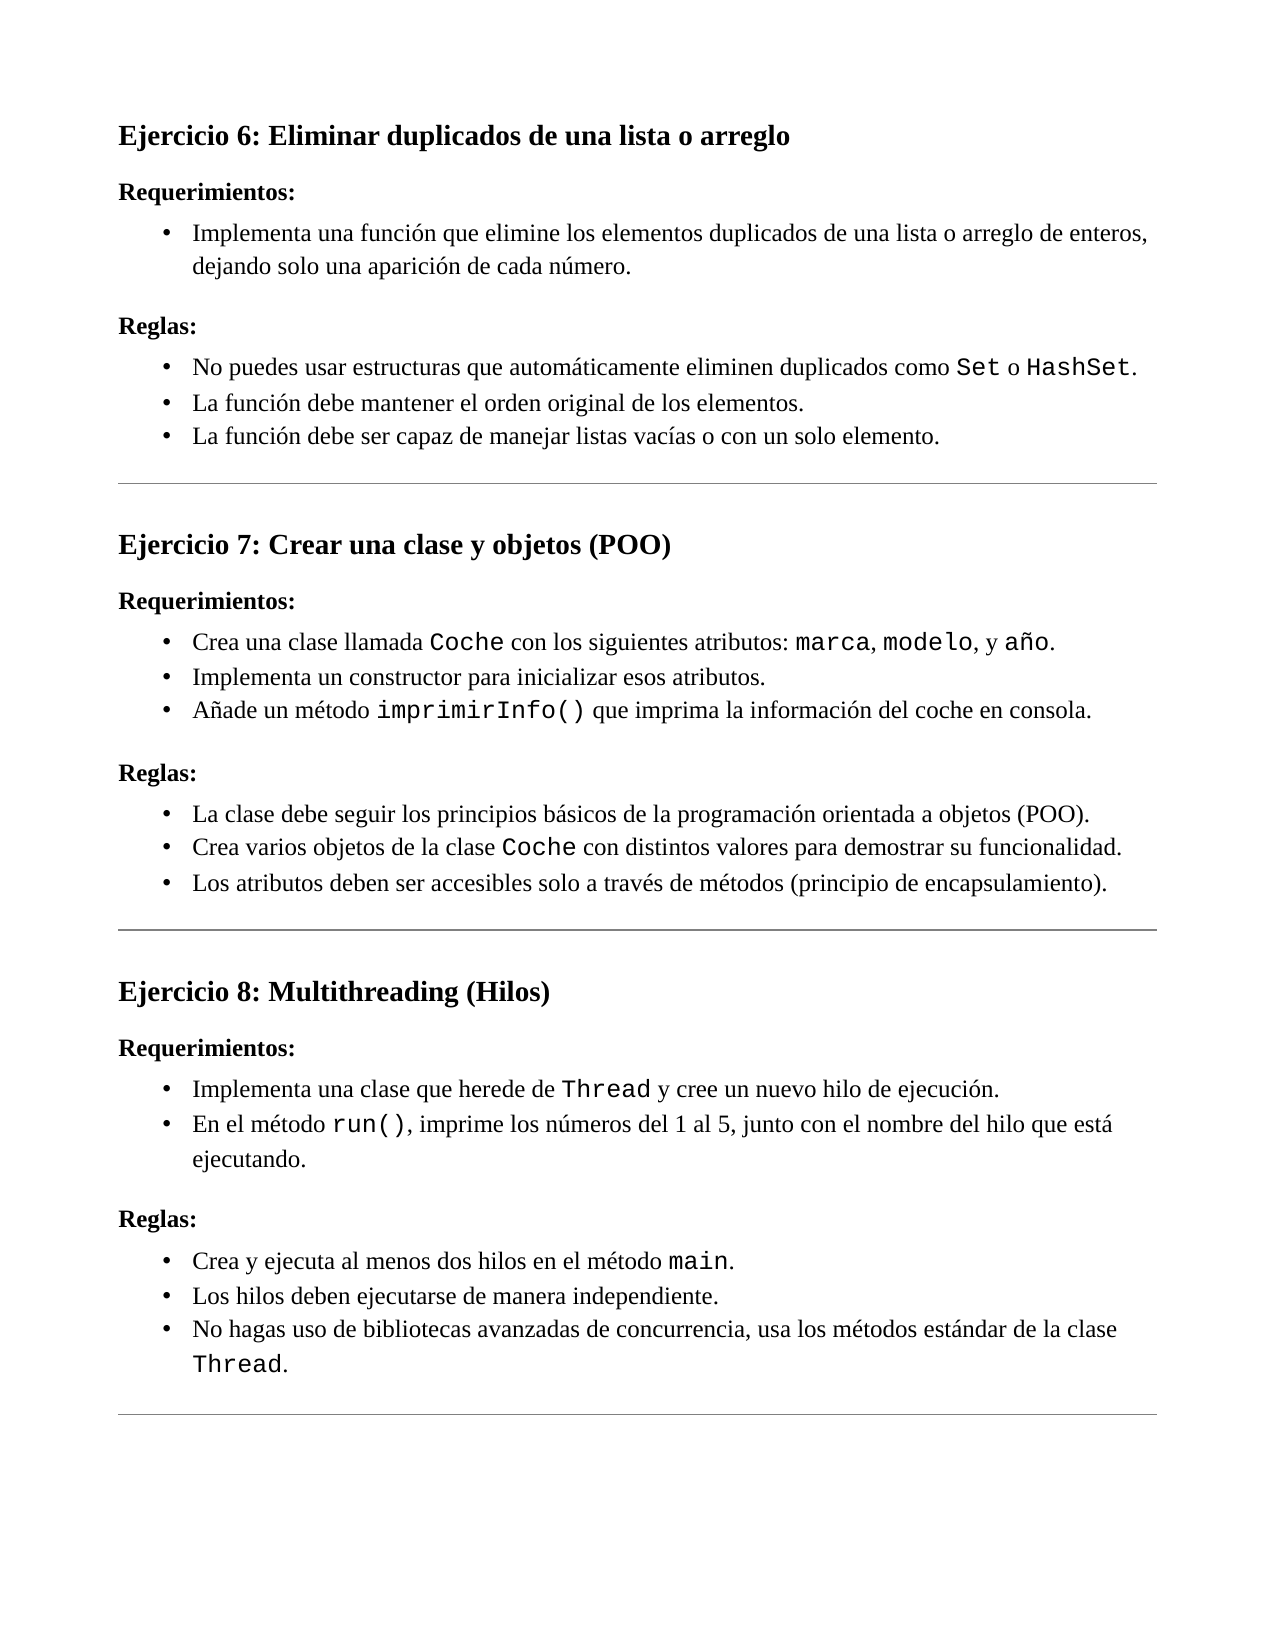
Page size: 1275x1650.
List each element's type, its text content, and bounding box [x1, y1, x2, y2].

list Crea varios objetos de la clase Coche con distintos valores para demostrar su funcionalidad. [162, 832, 1157, 863]
subtitle Requerimientos: [118, 586, 1157, 614]
list Crea y ejecuta al menos dos hilos en el método main. [162, 1246, 1157, 1277]
list La función debe mantener el orden original de los elementos. [162, 388, 1157, 416]
list Implementa una función que elimine los elementos duplicados de una lista o arreglo de enteros, dejando solo una aparición de cada número. [162, 218, 1157, 280]
subtitle Requerimientos: [118, 1033, 1157, 1061]
subtitle Reglas: [118, 1204, 1157, 1233]
list La clase debe seguir los principios básicos de la programación orientada a objetos (POO). [162, 799, 1157, 828]
subtitle Ejercicio 7: Crear una clase y objetos (POO) [118, 527, 1157, 561]
subtitle Ejercicio 6: Eliminar duplicados de una lista o arreglo [118, 118, 1157, 152]
list Los atributos deben ser accesibles solo a través de métodos (principio de encapsulamiento). [162, 868, 1157, 896]
list No puedes usar estructuras que automáticamente eliminen duplicados como Set o HashSet. [162, 352, 1157, 383]
list No hagas uso de bibliotecas avanzadas de concurrencia, usa los métodos estándar de la clase Thread. [162, 1314, 1157, 1380]
subtitle Reglas: [118, 311, 1157, 340]
list Añade un método imprimirInfo() que imprima la información del coche en consola. [162, 695, 1157, 726]
subtitle Requerimientos: [118, 177, 1157, 205]
subtitle Reglas: [118, 758, 1157, 787]
list Crea una clase llamada Coche con los siguientes atributos: marca, modelo, y año. [162, 627, 1157, 658]
list Implementa un constructor para inicializar esos atributos. [162, 662, 1157, 691]
list Los hilos deben ejecutarse de manera independiente. [162, 1281, 1157, 1310]
list La función debe ser capaz de manejar listas vacías o con un solo elemento. [162, 421, 1157, 449]
list En el método run(), imprime los números del 1 al 5, junto con el nombre del hilo que está ejecutando. [162, 1109, 1157, 1173]
list Implementa una clase que herede de Thread y cree un nuevo hilo de ejecución. [162, 1074, 1157, 1105]
subtitle Ejercicio 8: Multithreading (Hilos) [118, 974, 1157, 1008]
